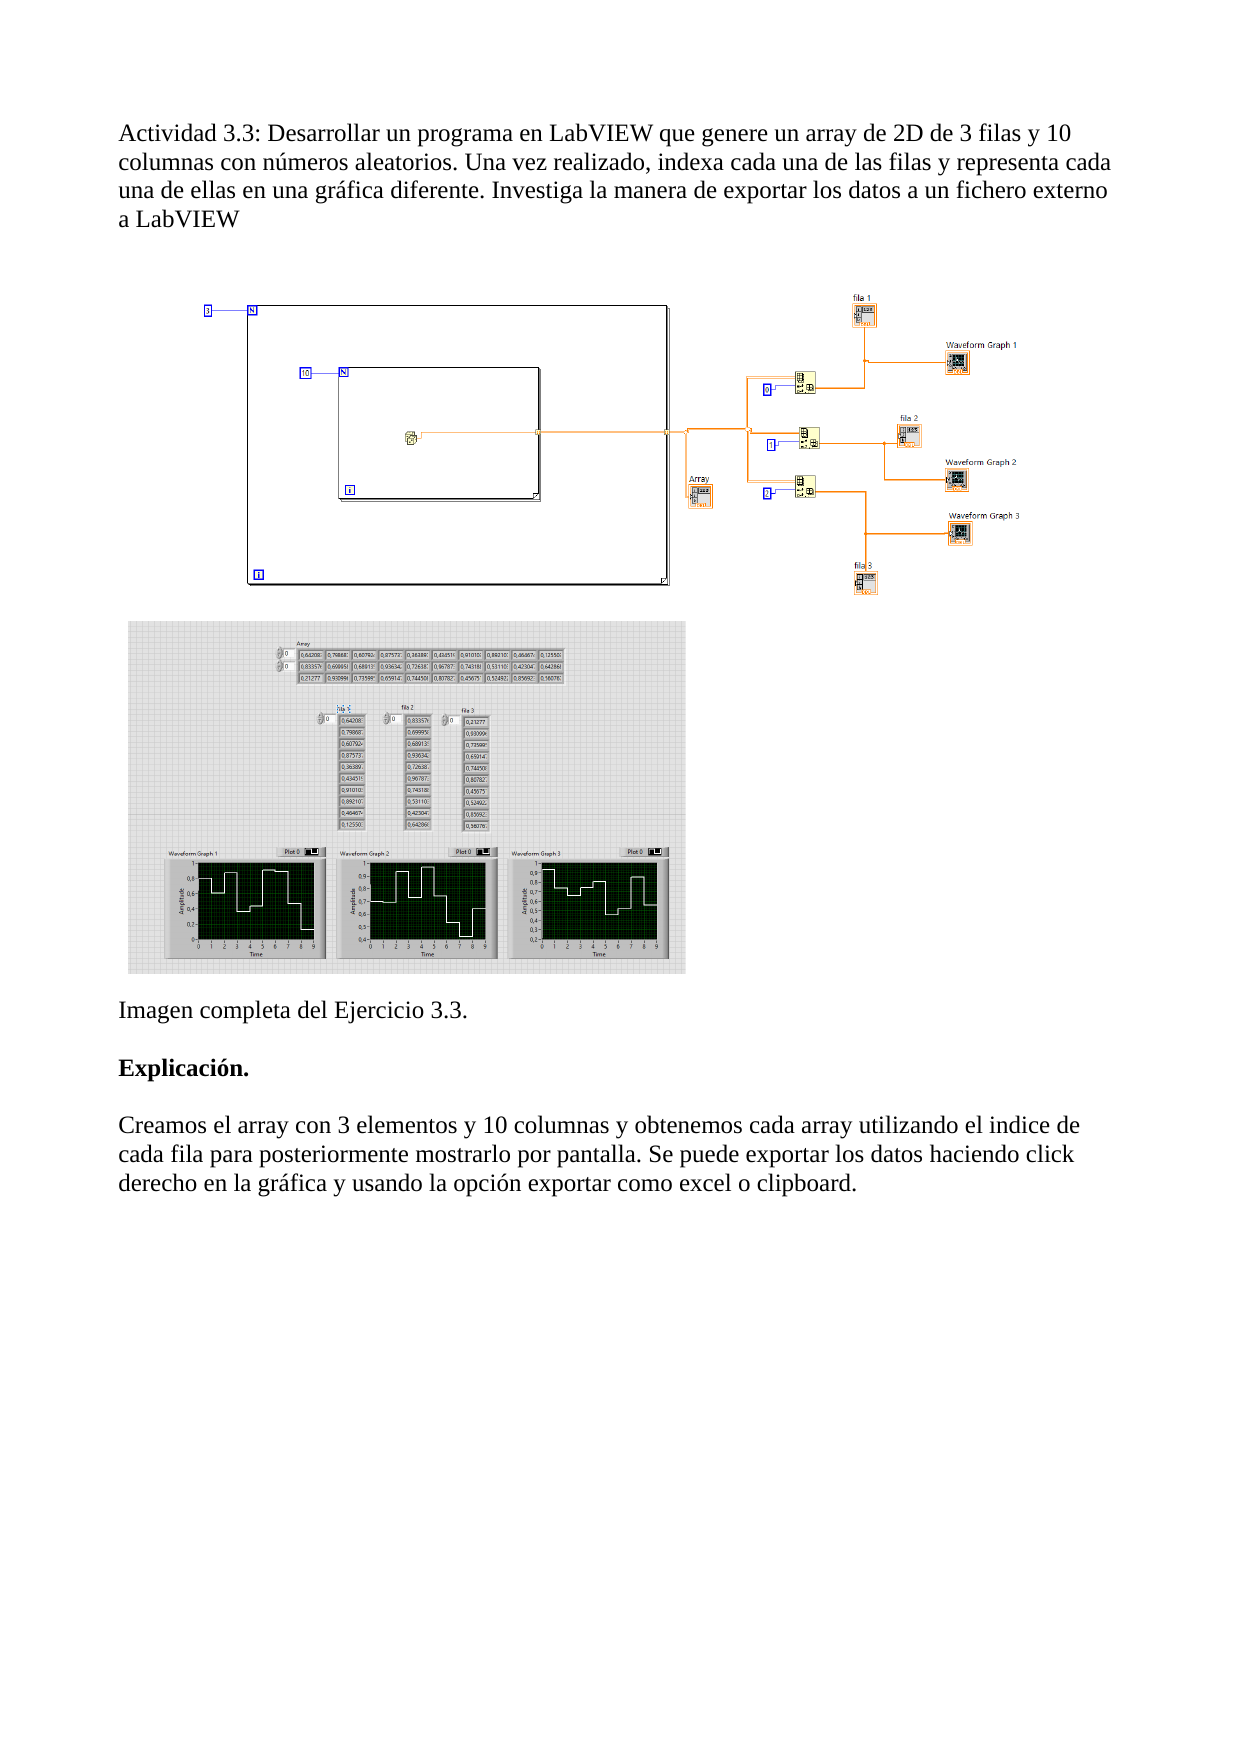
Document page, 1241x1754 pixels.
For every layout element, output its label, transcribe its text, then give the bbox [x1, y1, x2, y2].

picture [128, 233, 1048, 974]
text Creamos el array con 3 elementos y 10 columnas y obtenemos cada array utilizando el indice de cada fila para posteriormente mostrarlo por pantalla. Se puede exportar los datos haciendo click derecho en la gráfica y usando la opción exportar como excel o clipboard. [118, 1111, 1122, 1197]
text Actividad 3.3: Desarrollar un programa en LabVIEW que genere un array de 2D de 3 filas y 10 columnas con números aleatorios. Una vez realizado, indexa cada una de las filas y representa cada una de ellas en una gráfica diferente. Investiga la manera de exportar los datos a un fichero externo a LabVIEW [118, 118, 1122, 233]
text Explicación. [118, 1053, 1122, 1082]
text Imagen completa del Ejercicio 3.3. [118, 996, 1122, 1024]
